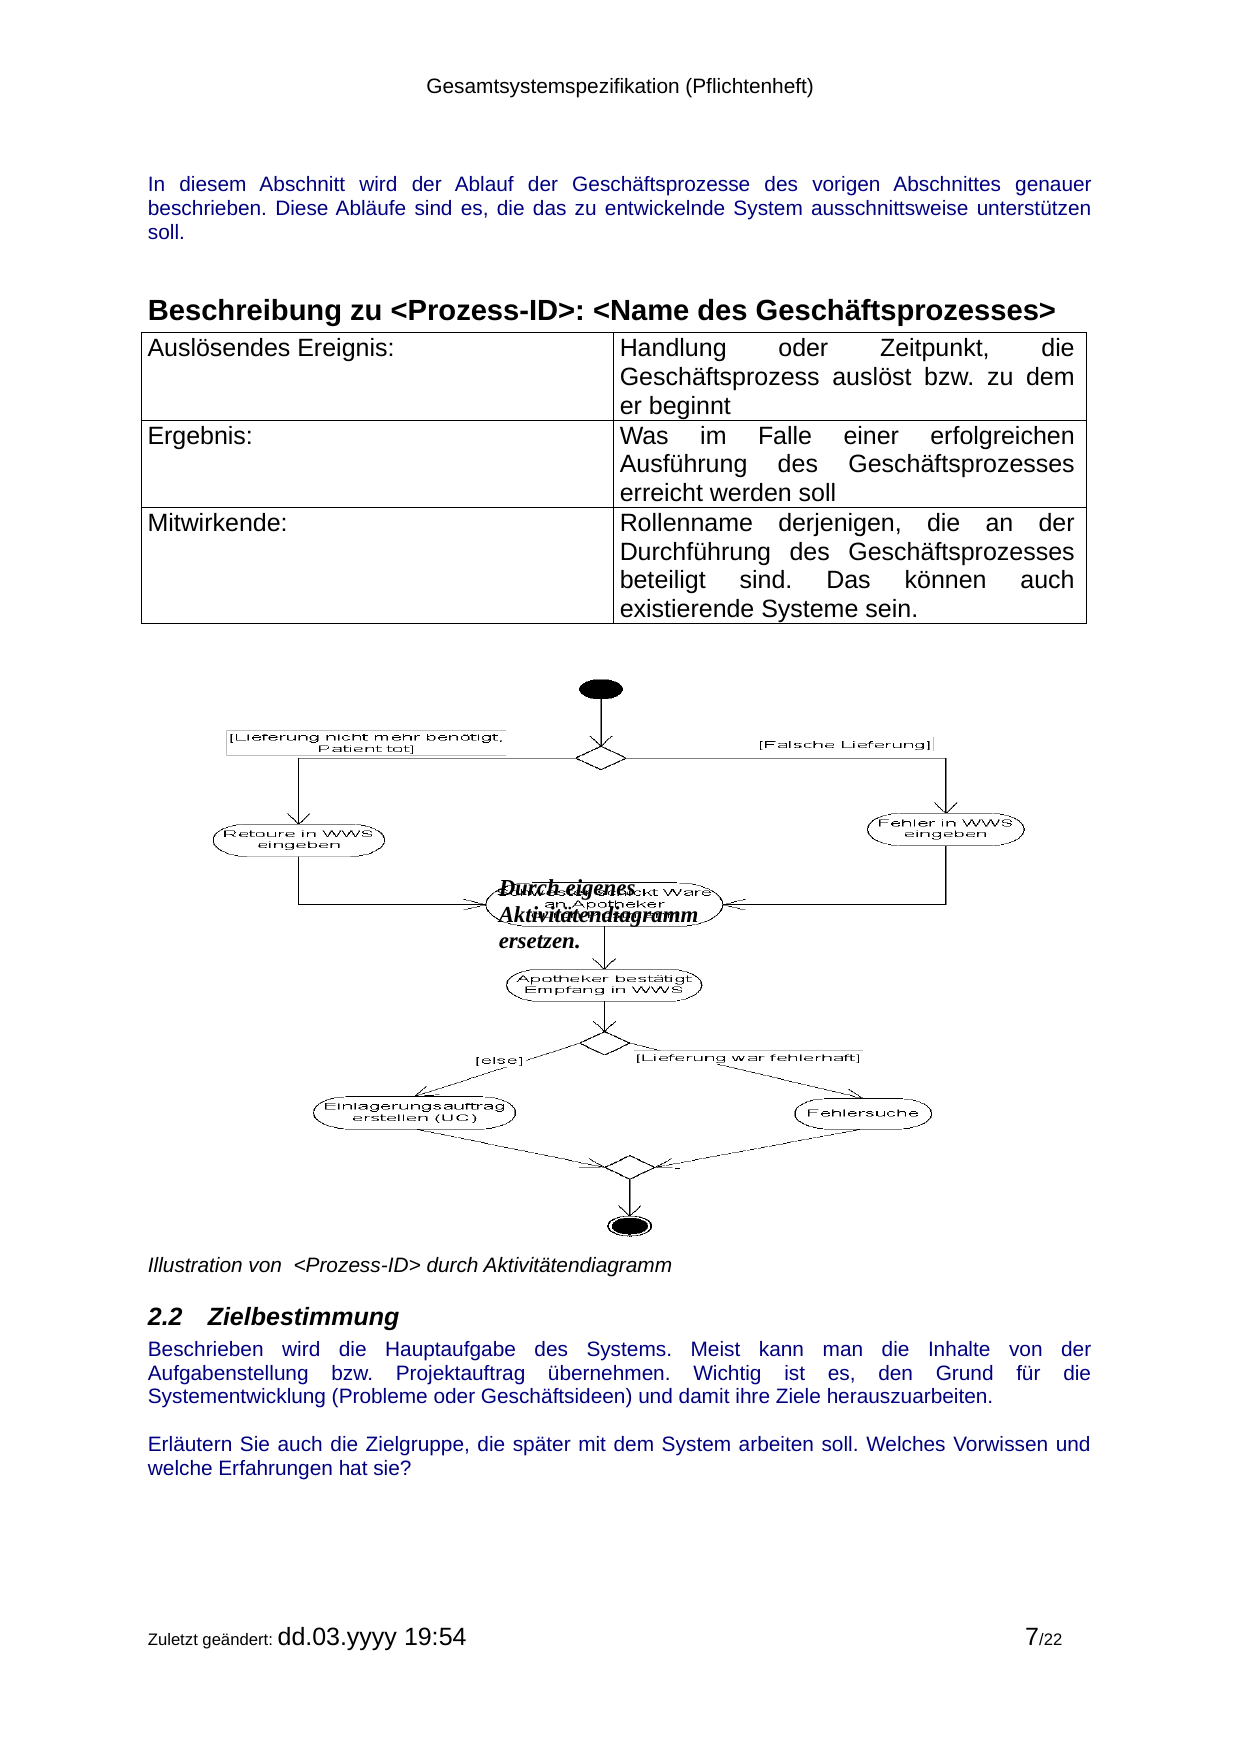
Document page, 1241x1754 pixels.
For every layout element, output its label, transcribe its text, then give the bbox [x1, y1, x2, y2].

text Illustration von <Prozess-ID> durch Aktivitätendiagramm [148, 1252, 1092, 1276]
picture [209, 677, 1032, 1240]
text Beschrieben wird die Hauptaufgabe des Systems. Meist kann man die Inhalte von der Aufgabenstellung bzw. Projektauftrag übernehmen. Wichtig ist es, den Grund für die Systementwicklung (Probleme oder Geschäftsideen) und damit ihre Ziele herauszuarbeiten. [148, 1336, 1092, 1408]
table_cell Was im Falle einer erfolgreichen Ausführung des Geschäftsprozesses erreicht werden soll [614, 421, 1086, 507]
table_cell Mitwirkende: [142, 508, 613, 623]
subtitle Zielbestimmung [148, 1301, 1092, 1330]
text Erläutern Sie auch die Zielgruppe, die später mit dem System arbeiten soll. Welches Vorwissen und welche Erfahrungen hat sie? [148, 1432, 1092, 1480]
table_header Auslösendes Ereignis: [142, 333, 613, 419]
text In diesem Abschnitt wird der Ablauf der Geschäftsprozesse des vorigen Abschnittes genauer beschrieben. Diese Abläufe sind es, die das zu entwickelnde System ausschnittsweise unterstützen soll. [148, 172, 1092, 243]
table_cell Ergebnis: [142, 421, 613, 507]
table_cell Rollenname derjenigen, die an der Durchführung des Geschäftsprozesses beteiligt sind. Das können auch existierende Systeme sein. [614, 508, 1086, 623]
subtitle Beschreibung zu <Prozess-ID>: <Name des Geschäftsprozesses> [148, 292, 1092, 326]
table_header Handlung oder Zeitpunkt, die Geschäftsprozess auslöst bzw. zu dem er beginnt [614, 333, 1086, 419]
